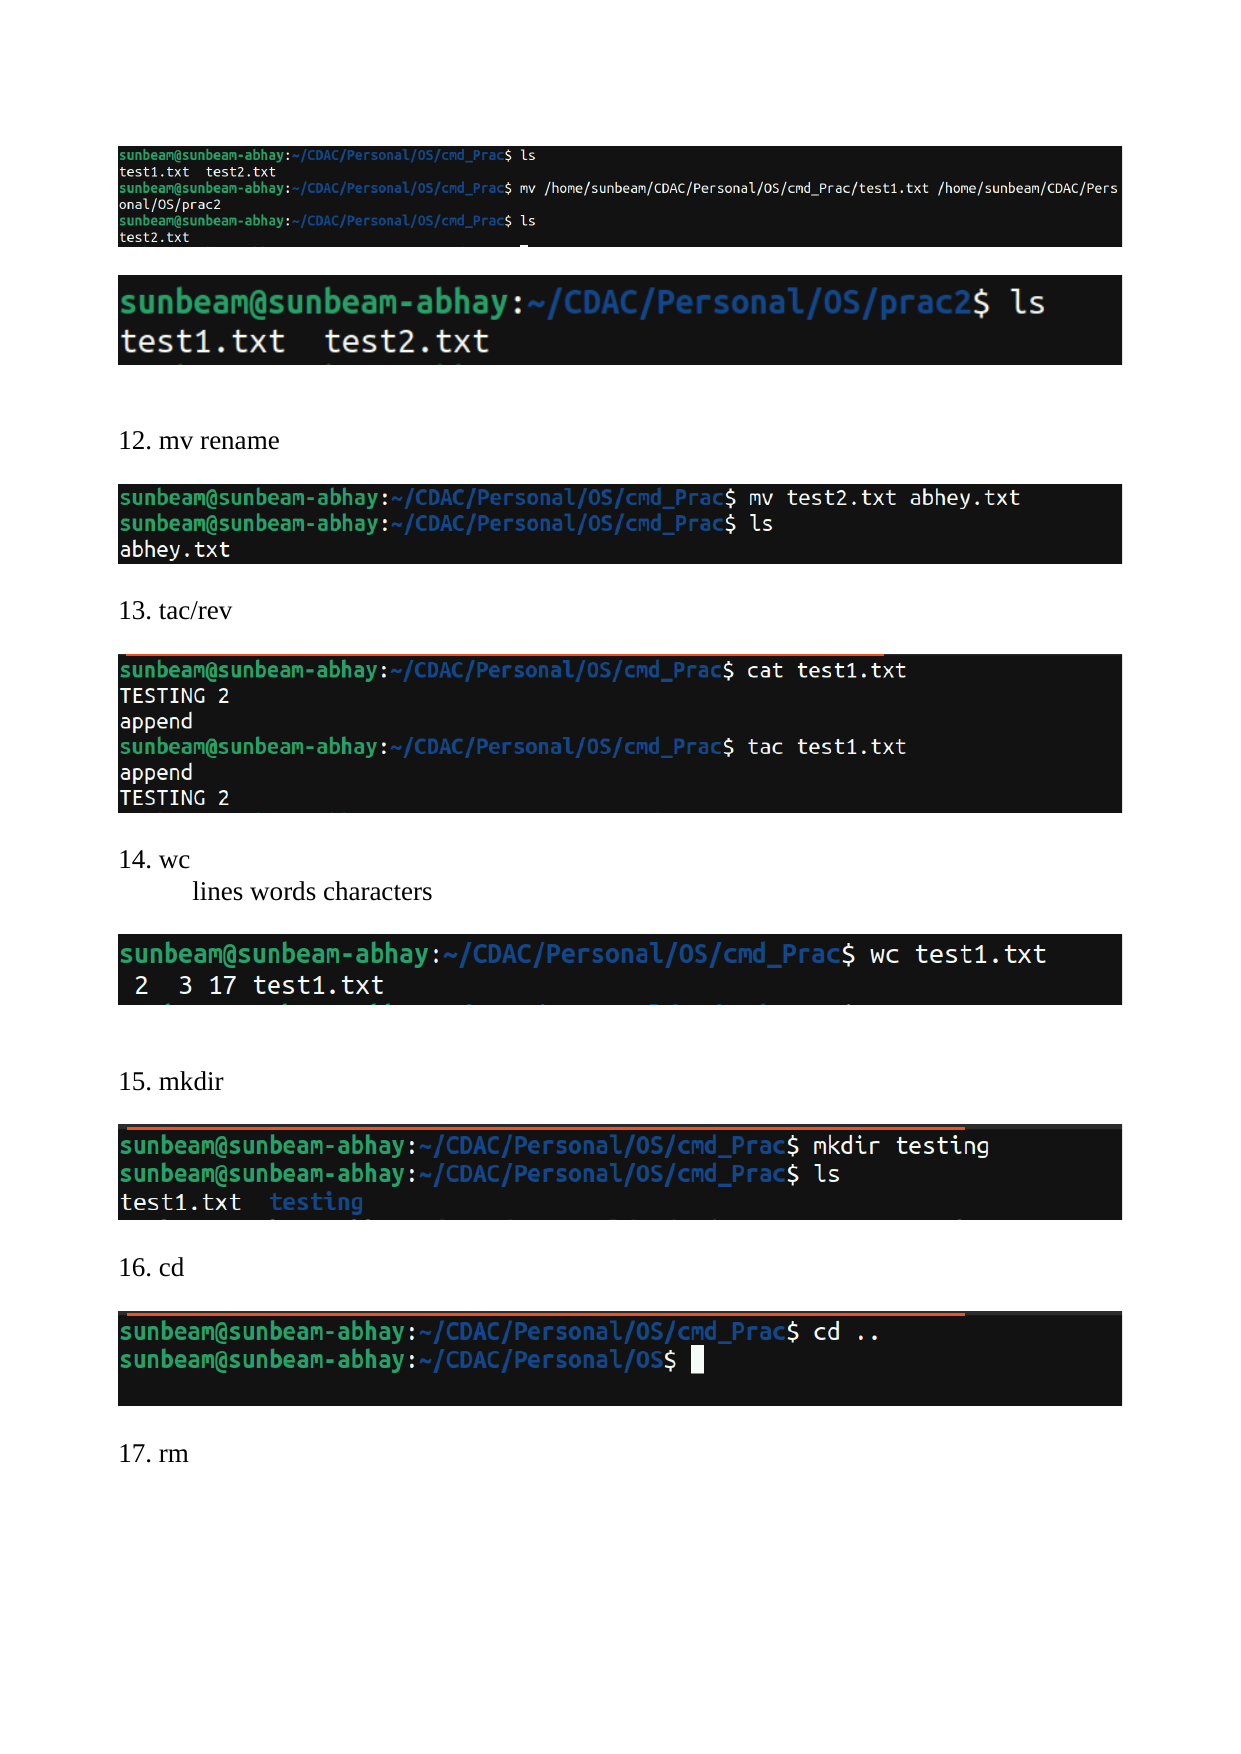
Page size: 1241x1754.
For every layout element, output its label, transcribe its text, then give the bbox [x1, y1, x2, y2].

picture [118, 146, 1123, 247]
picture [118, 275, 1123, 365]
text 15. mkdir [118, 1065, 1122, 1096]
text 16. cd [118, 1251, 1122, 1282]
picture [118, 934, 1123, 1005]
text 17. rm [118, 1437, 1122, 1468]
picture [118, 1311, 1123, 1406]
text lines words characters [118, 874, 1122, 906]
picture [118, 484, 1123, 564]
text 12. mv rename [118, 424, 1122, 456]
text 14. wc [118, 843, 1122, 874]
text 13. tac/rev [118, 594, 1122, 625]
picture [118, 654, 1123, 813]
picture [118, 1124, 1123, 1220]
